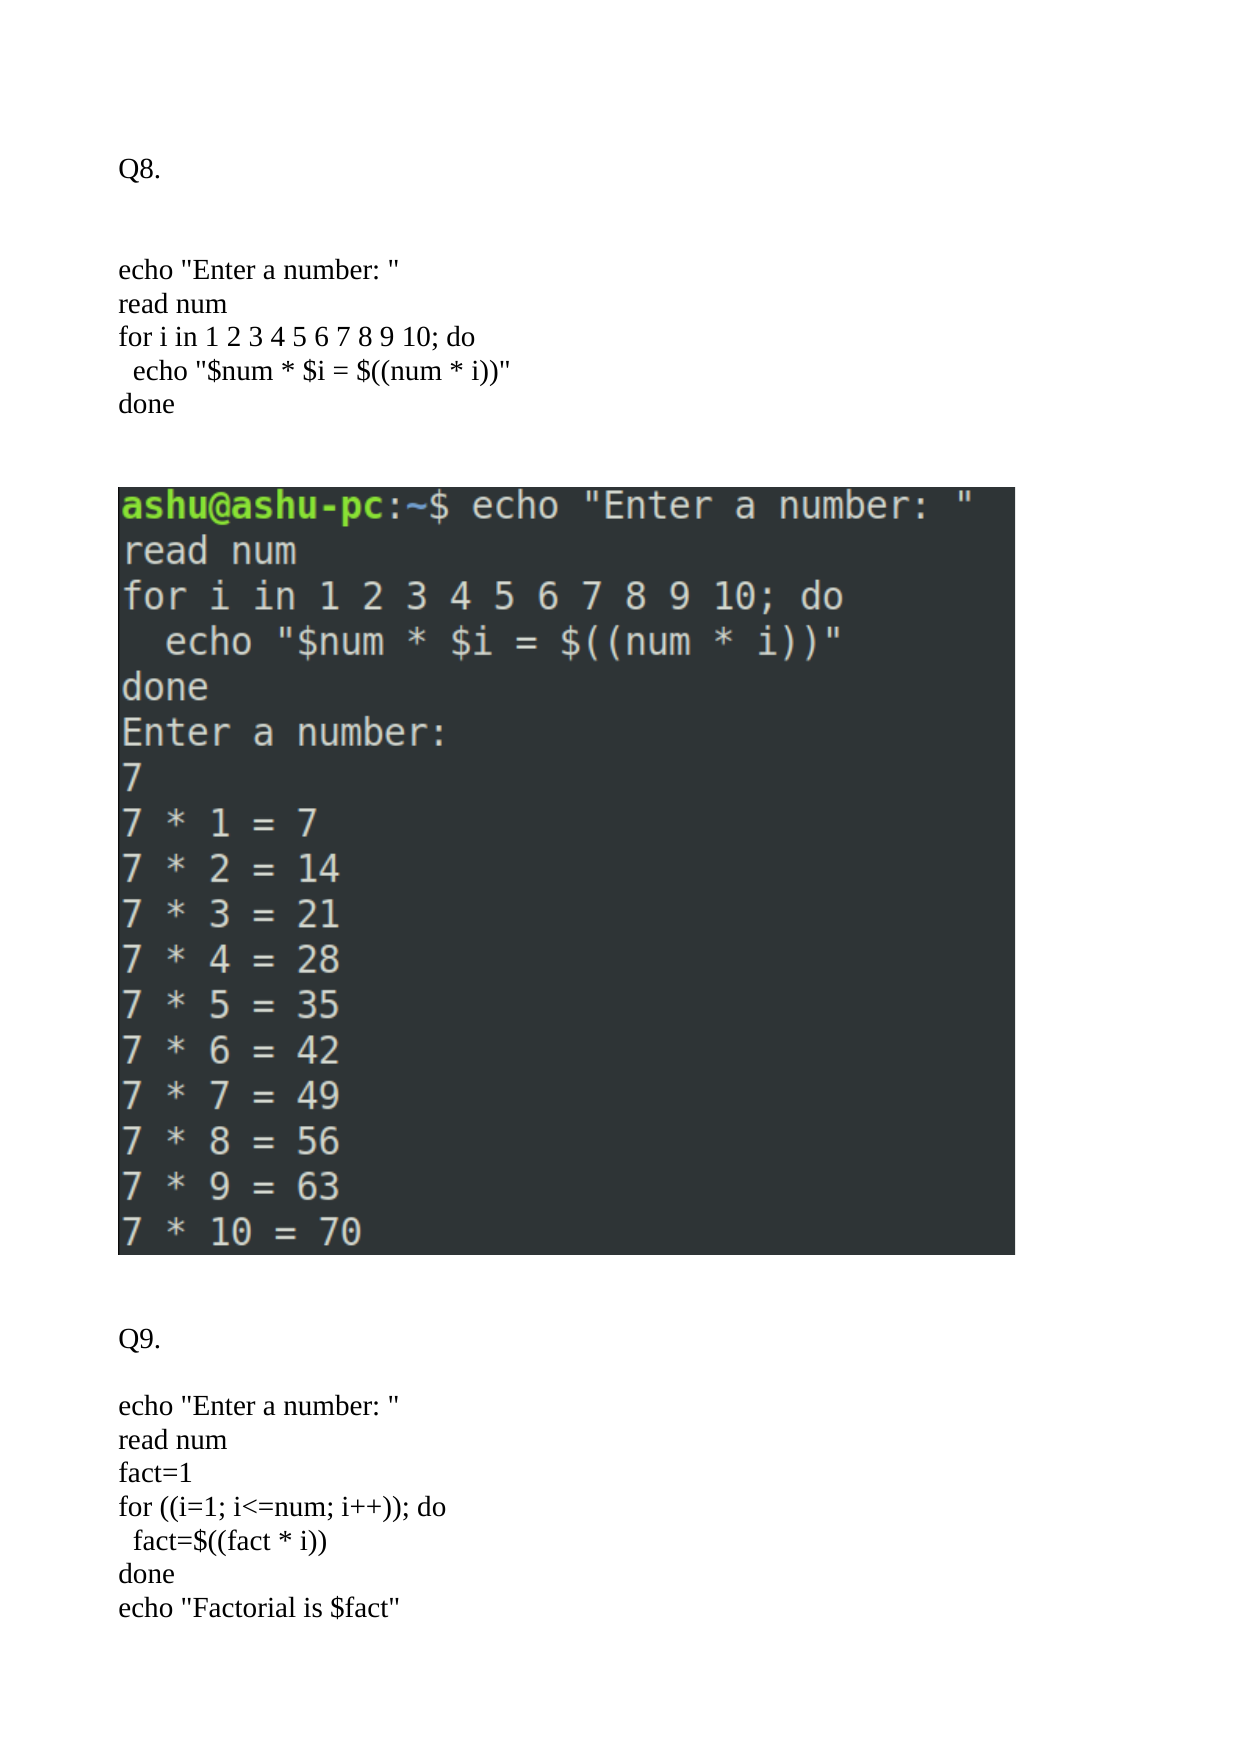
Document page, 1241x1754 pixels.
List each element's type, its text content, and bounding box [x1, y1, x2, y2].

text echo "Enter a number: " [118, 252, 1122, 286]
text read num [118, 1422, 1122, 1456]
text echo "Factorial is $fact" [118, 1590, 1122, 1623]
picture [118, 487, 1015, 1255]
text Q8. [118, 152, 1122, 185]
text for i in 1 2 3 4 5 6 7 8 9 10; do [118, 319, 1122, 353]
text Q9. [118, 1321, 1122, 1355]
text echo "$num * $i = $((num * i))" [118, 353, 1122, 386]
text done [118, 1556, 1122, 1590]
text for ((i=1; i<=num; i++)); do [118, 1489, 1122, 1523]
text read num [118, 286, 1122, 319]
text fact=$((fact * i)) [118, 1523, 1122, 1556]
text fact=1 [118, 1456, 1122, 1489]
text echo "Enter a number: " [118, 1388, 1122, 1422]
text done [118, 386, 1122, 420]
